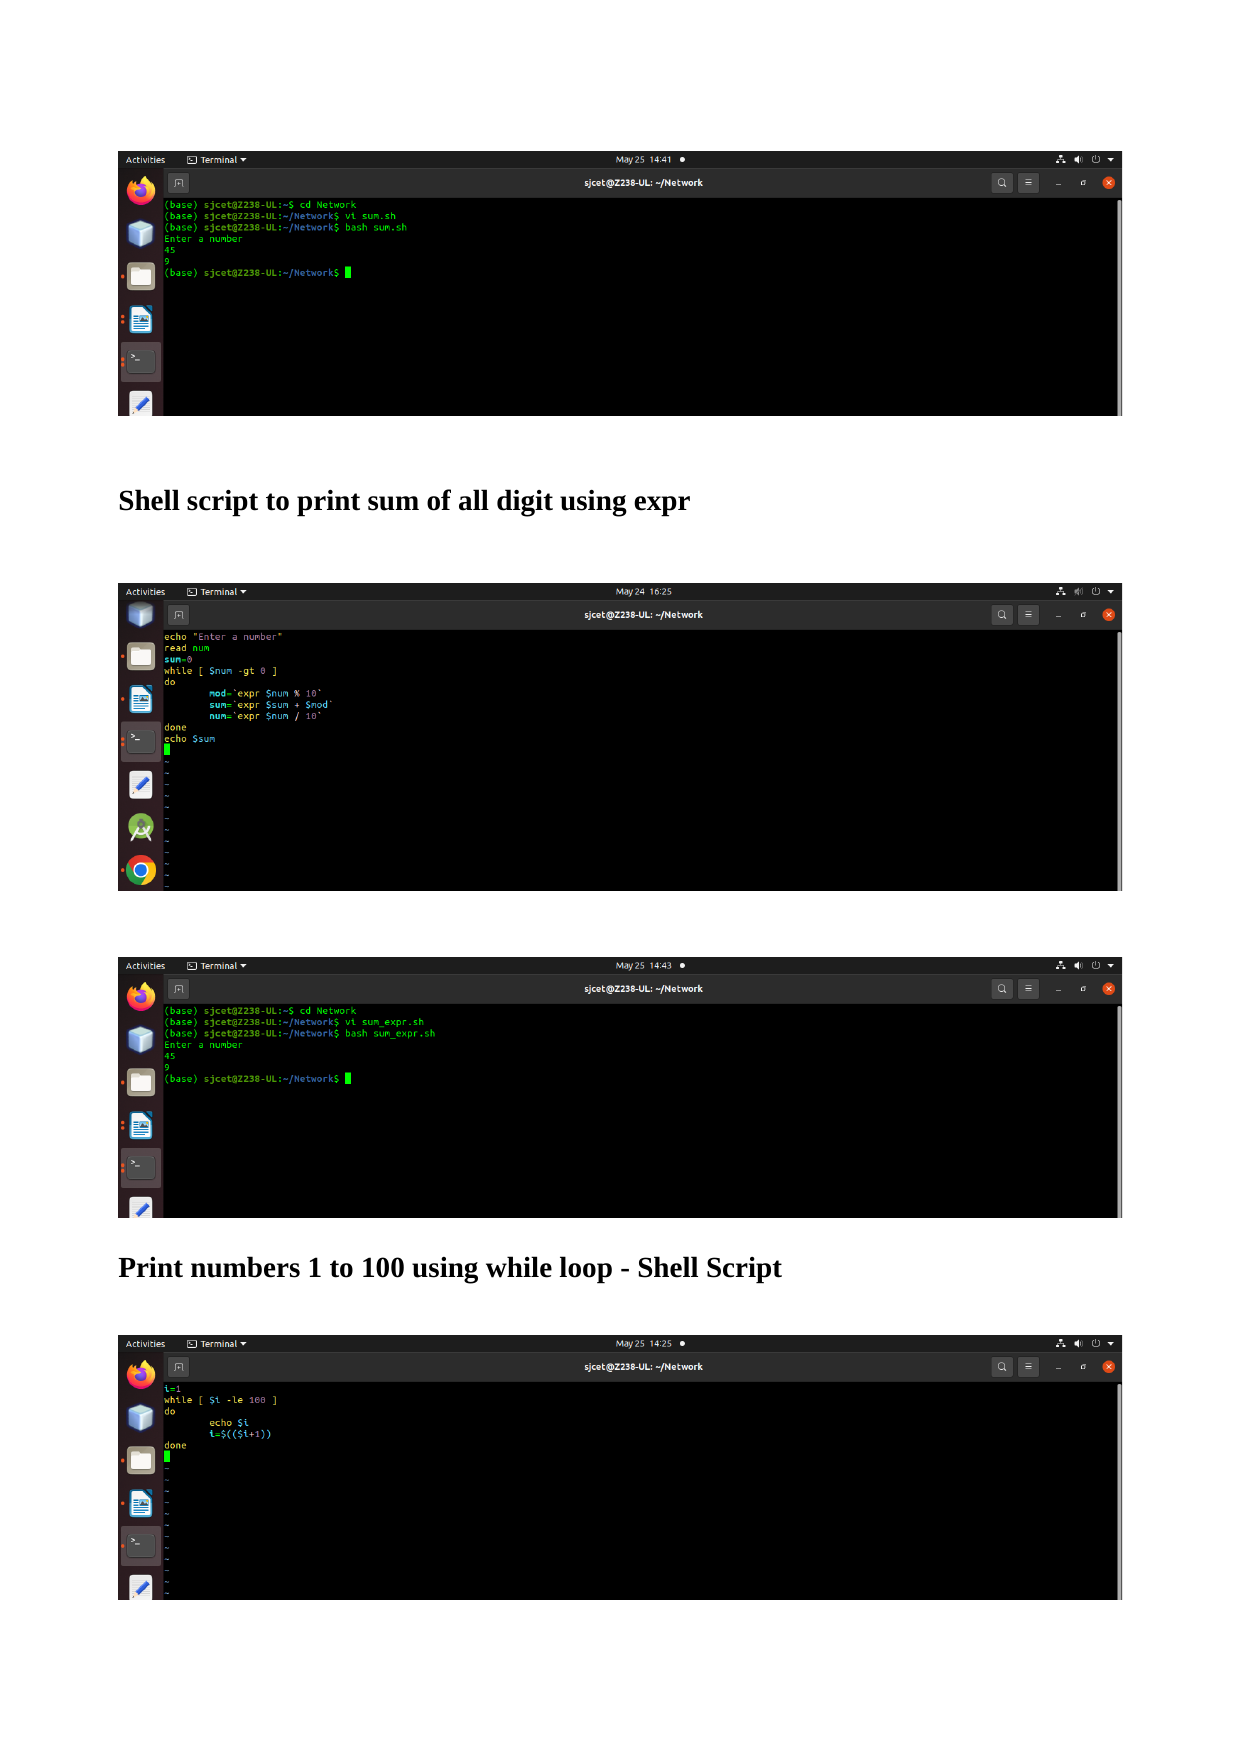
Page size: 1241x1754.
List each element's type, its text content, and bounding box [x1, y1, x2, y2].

text Shell script to print sum of all digit using expr [118, 483, 1122, 516]
picture [118, 957, 1123, 1218]
picture [118, 151, 1123, 416]
picture [118, 583, 1123, 891]
picture [118, 1335, 1123, 1600]
text Print numbers 1 to 100 using while loop - Shell Script [118, 1251, 1122, 1284]
